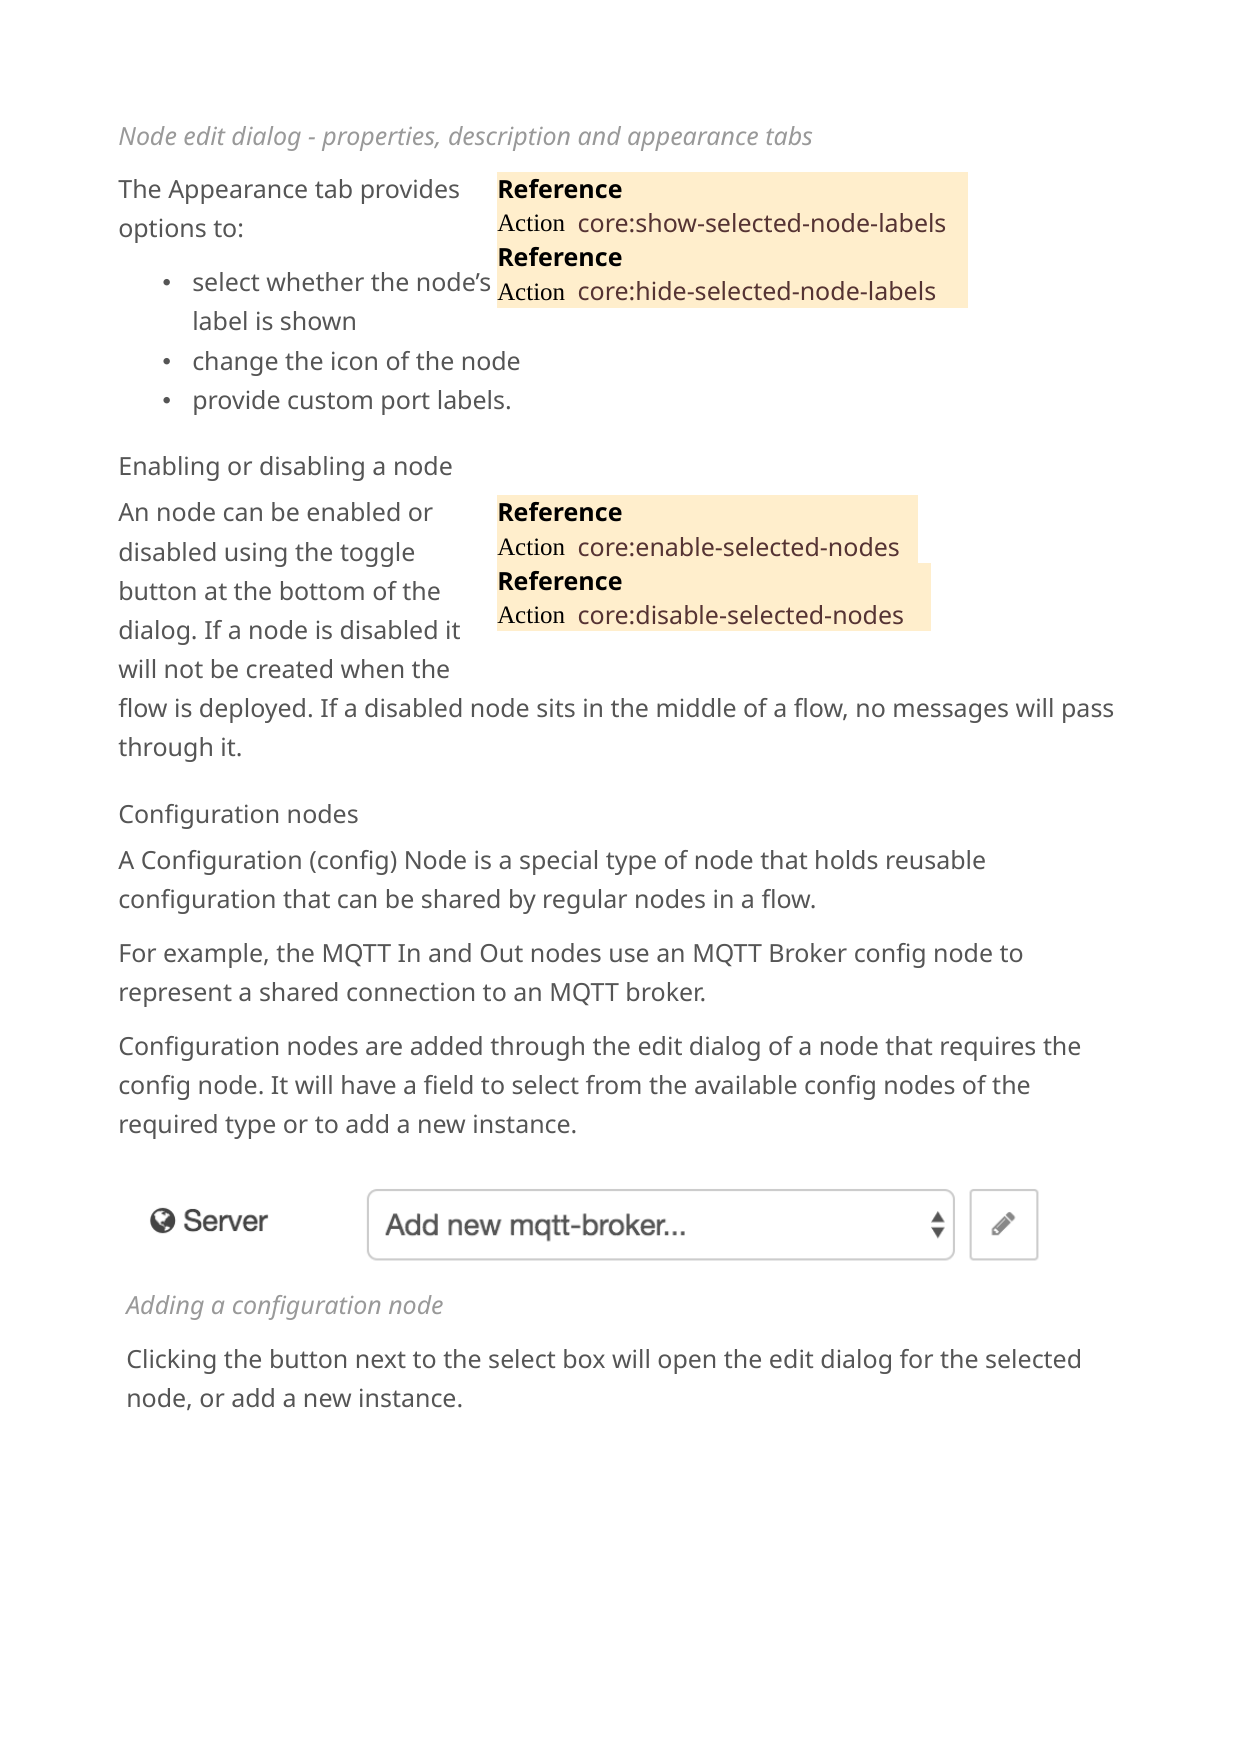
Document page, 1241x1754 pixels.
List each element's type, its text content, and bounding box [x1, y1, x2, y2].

text [497, 172, 1122, 337]
table_header Reference [497, 563, 931, 597]
text Configuration nodes are added through the edit dialog of a node that requires the config node. It will have a field to select from the available config nodes of the required type or to add a new instance. [118, 1029, 1122, 1141]
text Clicking the button next to the select box will open the edit dialog for the selected node, or add a new instance. [126, 1341, 1114, 1414]
table_cell Action [497, 206, 577, 240]
subtitle Configuration nodes [118, 796, 1122, 830]
list change the icon of the node [162, 343, 1122, 377]
table_cell Action [497, 529, 577, 563]
text Adding a configuration node [126, 1287, 1114, 1322]
list provide custom port labels. [162, 382, 1122, 416]
table_cell core:show-selected-node-labels [578, 206, 968, 240]
text Node edit dialog - properties, description and appearance tabs [118, 118, 1122, 152]
table_cell core:hide-selected-node-labels [578, 274, 968, 308]
subtitle Enabling or disabling a node [118, 448, 1122, 483]
table_cell Action [497, 274, 577, 308]
text A Configuration (config) Node is a special type of node that holds reusable configuration that can be shared by regular nodes in a flow. [118, 843, 1122, 916]
table_cell Action [497, 597, 577, 631]
text The Appearance tab provides options to: [118, 172, 497, 245]
table_cell core:disable-selected-nodes [578, 597, 931, 631]
picture [126, 1168, 1101, 1271]
table_cell core:enable-selected-nodes [578, 529, 918, 563]
table_header Reference [497, 240, 968, 274]
table_header Reference [497, 495, 918, 529]
table_header Reference [497, 172, 968, 206]
text An node can be enabled or disabled using the toggle button at the bottom of the dialog. If a node is disabled it will not be created when the flow is deployed. If a disabled node sits in the middle of a flow, no messages will pass through it. [118, 495, 1122, 764]
text For example, the MQTT In and Out nodes use an MQTT Broker config node to represent a shared connection to an MQTT broker. [118, 936, 1122, 1009]
list select whether the node’s label is shown [162, 265, 1122, 338]
